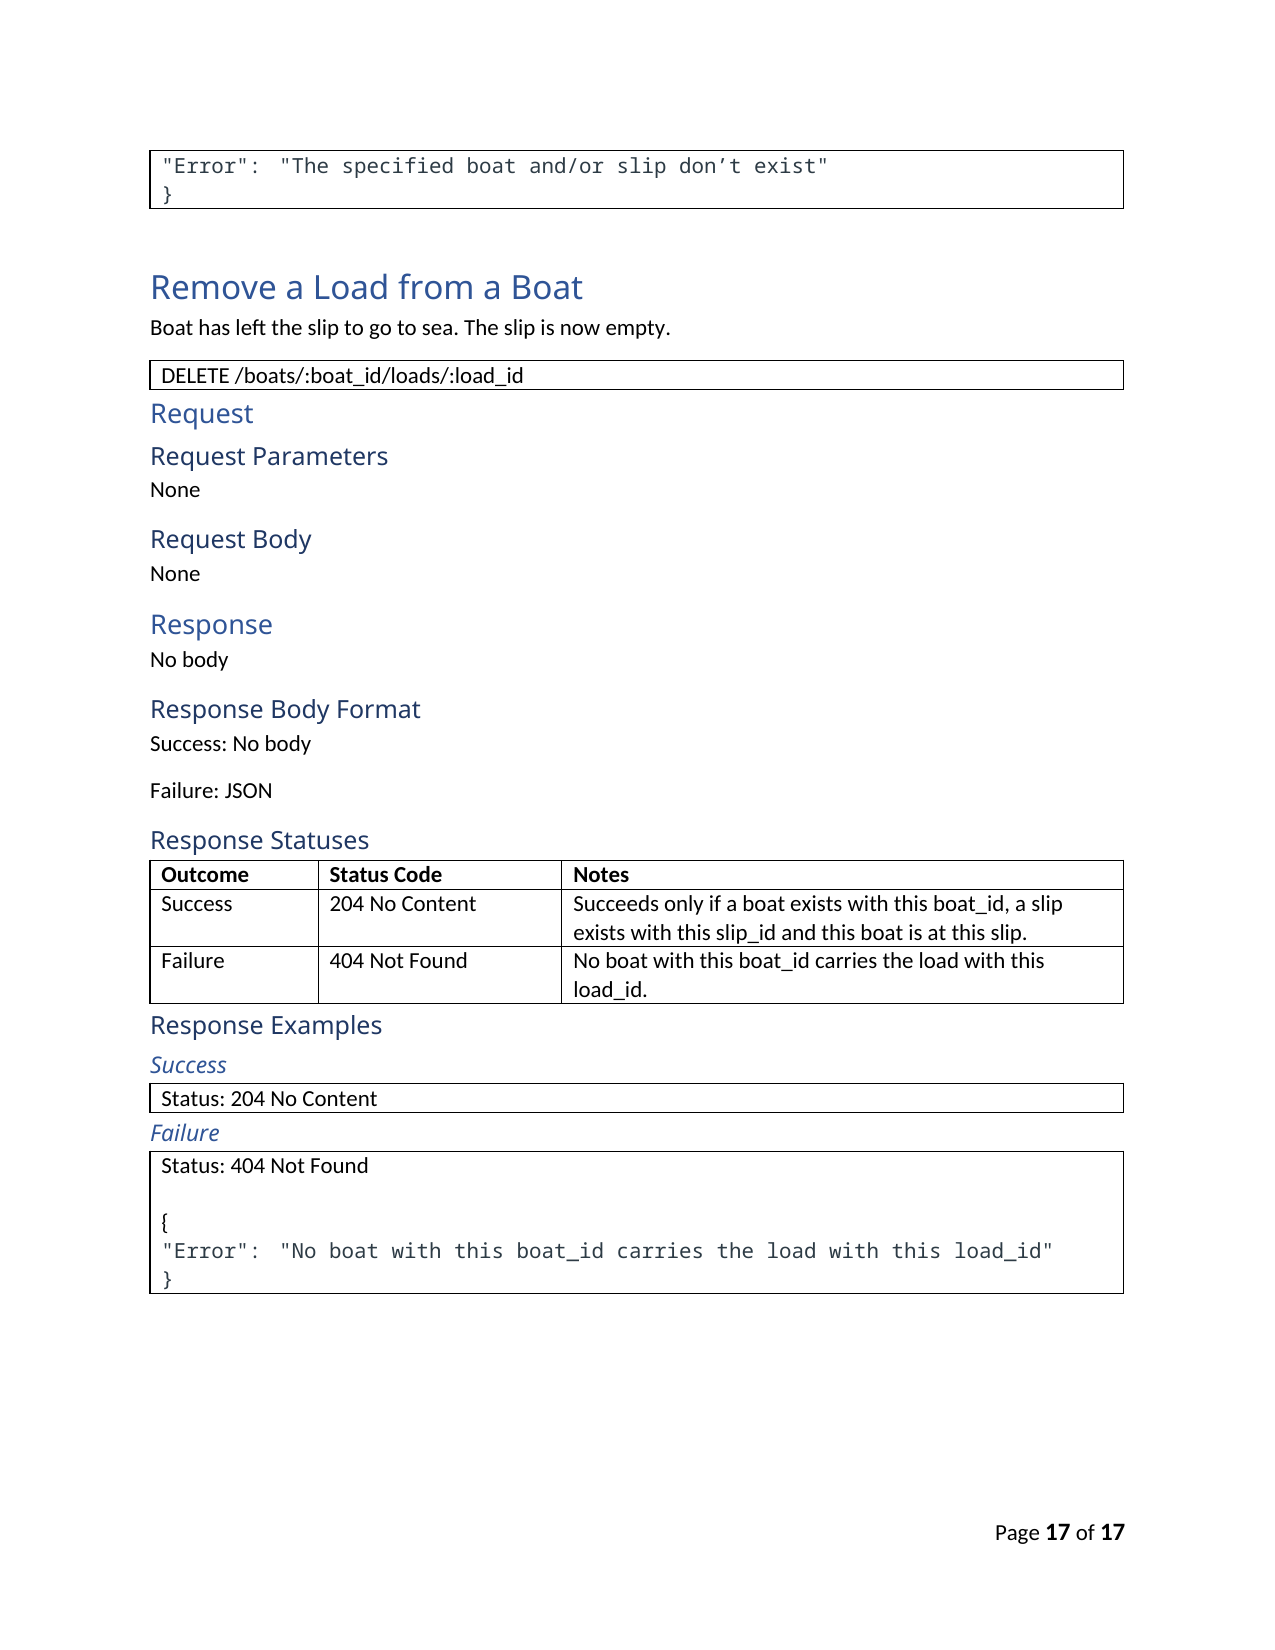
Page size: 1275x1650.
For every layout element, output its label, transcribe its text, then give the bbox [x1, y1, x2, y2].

table_header "Error": "The specified boat and/or slip don’t exist" } [151, 151, 1123, 208]
table_cell Failure [151, 947, 318, 1003]
table_header Notes [562, 861, 1123, 888]
text Success: No body [150, 729, 1125, 757]
table_cell 404 Not Found [319, 947, 561, 1003]
subtitle Response Body Format [150, 692, 1125, 726]
table_cell Success [151, 890, 318, 946]
subtitle Request [150, 394, 1125, 431]
subtitle Response Statuses [150, 823, 1125, 857]
table_header DELETE /boats/:boat_id/loads/:load_id [151, 361, 1123, 389]
subtitle Response Examples [150, 1008, 1125, 1042]
subtitle Failure [150, 1117, 1125, 1148]
subtitle Request Body [150, 522, 1125, 556]
table_header Outcome [151, 861, 318, 888]
table_header Status: 404 Not Found { "Error": "No boat with this boat_id carries the load with this load_id" } [151, 1152, 1123, 1293]
text None [150, 475, 1125, 503]
table_cell No boat with this boat_id carries the load with this load_id. [562, 947, 1123, 1003]
text Failure: JSON [150, 776, 1125, 804]
table_header Status: 204 No Content [151, 1084, 1123, 1112]
subtitle Success [150, 1049, 1125, 1080]
text Boat has left the slip to go to sea. The slip is now empty. [150, 313, 1125, 341]
subtitle Request Parameters [150, 438, 1125, 472]
table_header Status Code [319, 861, 561, 888]
table_cell Succeeds only if a boat exists with this boat_id, a slip exists with this slip_id and this boat is at this slip. [562, 890, 1123, 946]
subtitle Response [150, 606, 1125, 642]
text None [150, 559, 1125, 587]
subtitle Remove a Load from a Boat [150, 264, 1125, 309]
table_cell 204 No Content [319, 890, 561, 946]
text No body [150, 645, 1125, 673]
